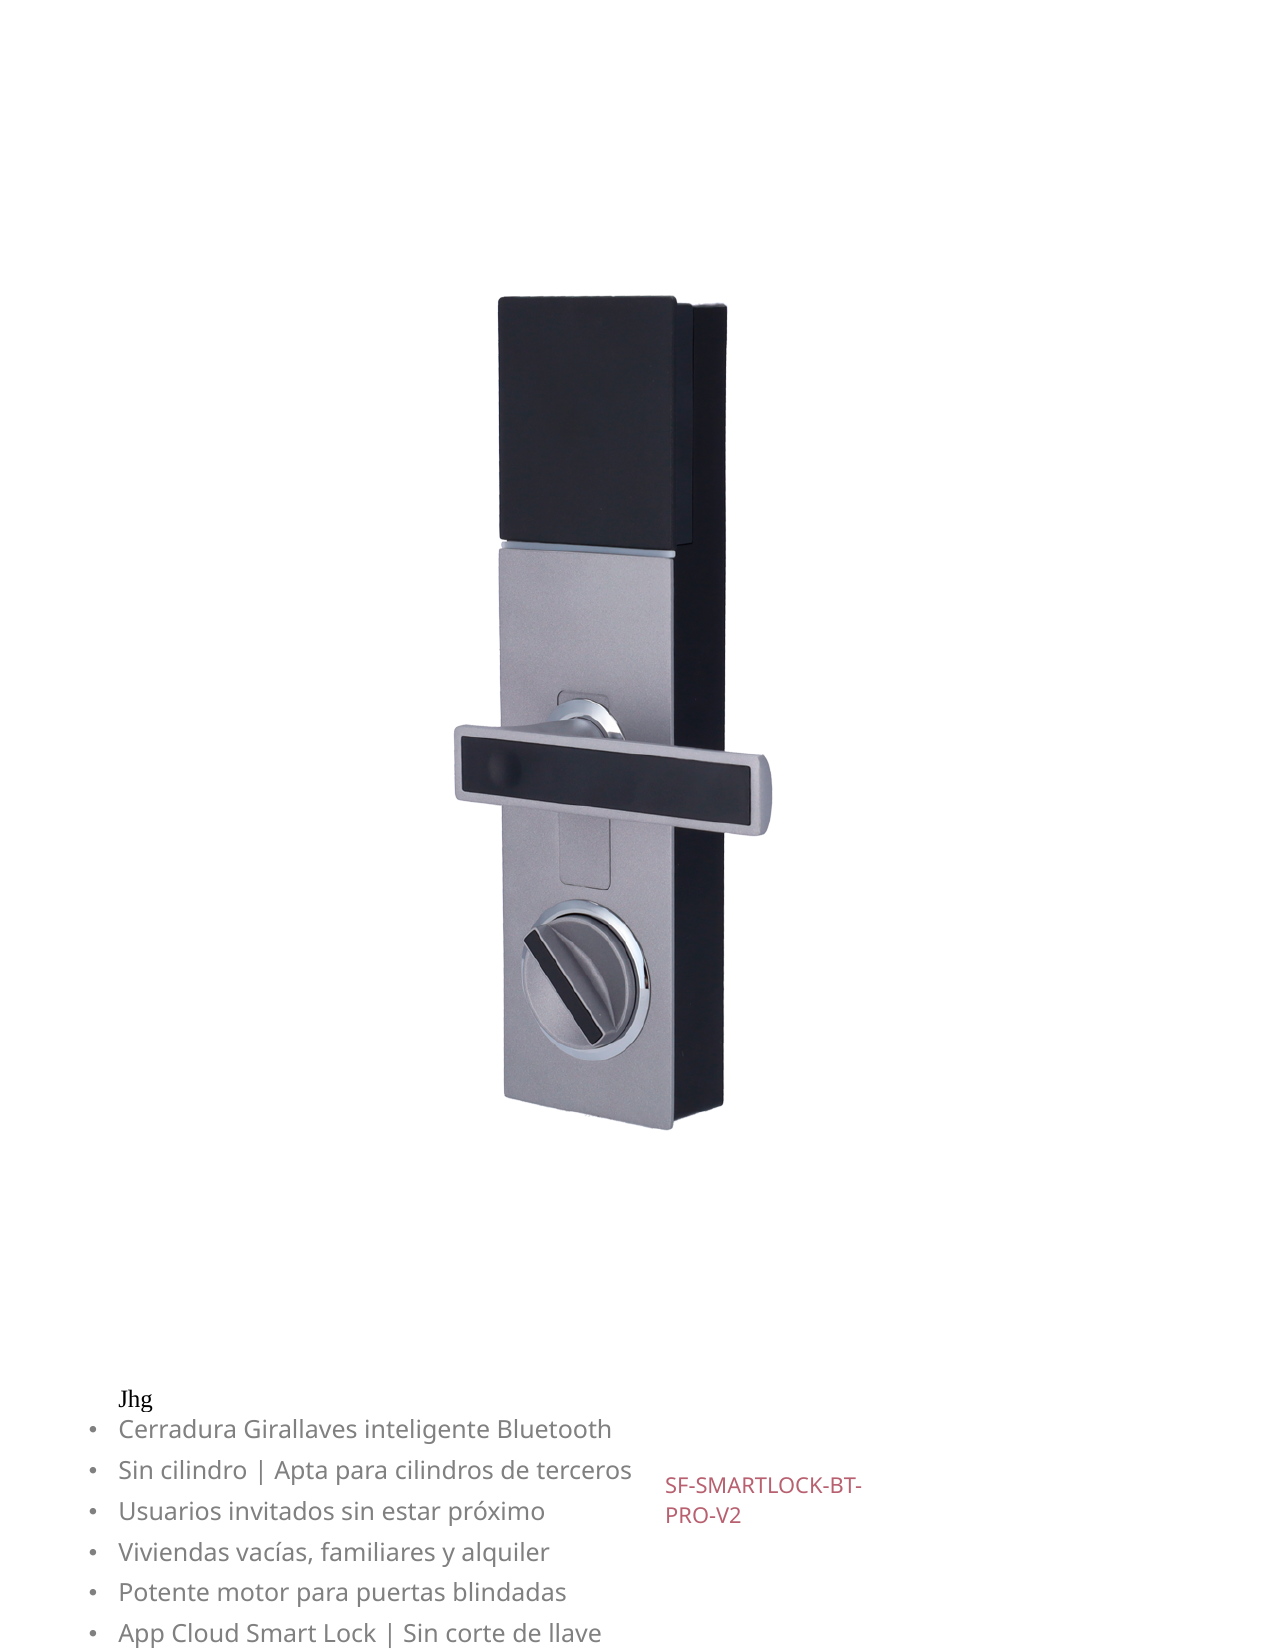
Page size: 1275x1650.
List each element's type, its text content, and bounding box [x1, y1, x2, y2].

list Cerradura Girallaves inteligente Bluetooth [118, 1412, 665, 1446]
list Potente motor para puertas blindadas [118, 1575, 665, 1609]
list App Cloud Smart Lock | Sin corte de llave [118, 1616, 665, 1650]
list Usuarios invitados sin estar próximo [118, 1493, 665, 1527]
text Jhg [118, 118, 1157, 1413]
subtitle SF-SMARTLOCK-BT-PRO-V2 [665, 1470, 899, 1530]
list Sin cilindro | Apta para cilindros de terceros [118, 1453, 665, 1487]
picture [107, 41, 1146, 1384]
list Viviendas vacías, familiares y alquiler [118, 1534, 665, 1568]
